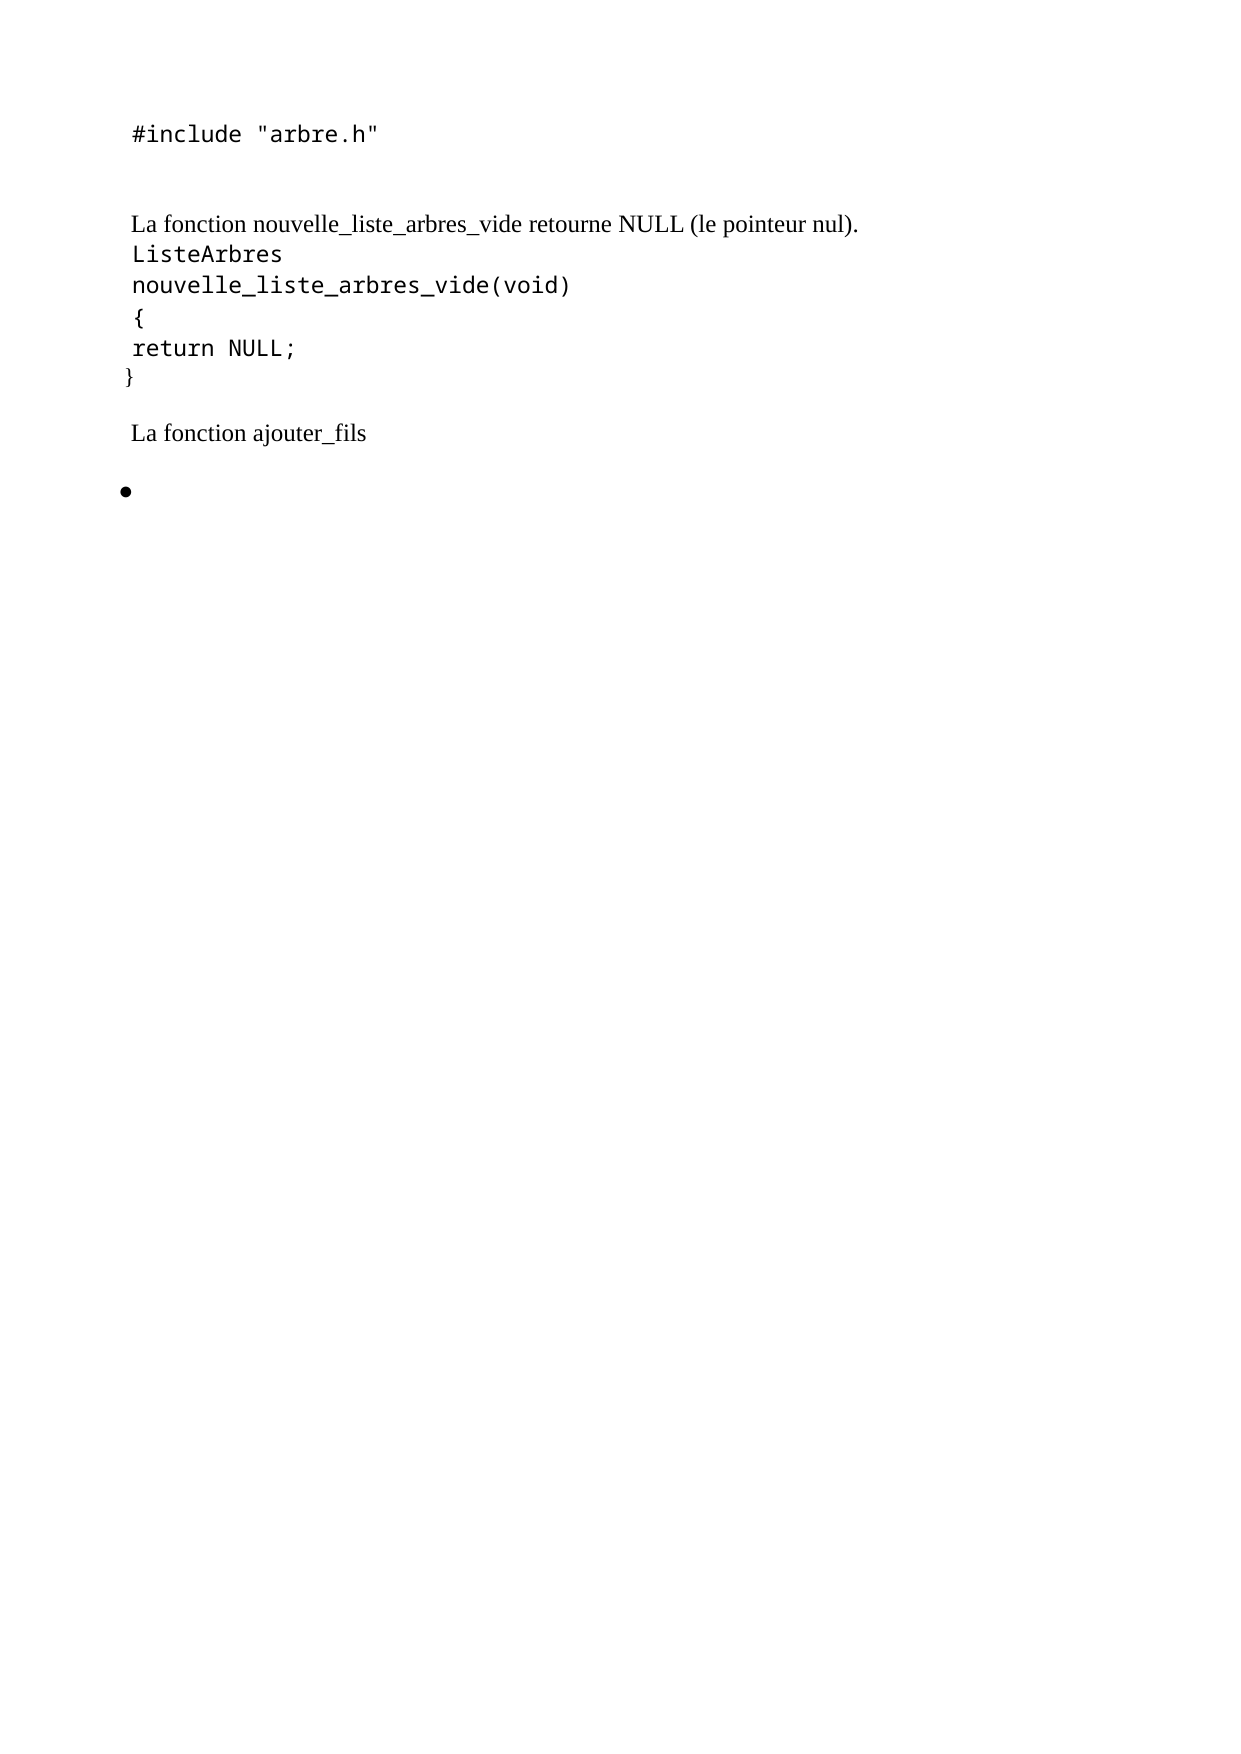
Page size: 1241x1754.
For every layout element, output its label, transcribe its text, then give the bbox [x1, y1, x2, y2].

text ● [118, 476, 1122, 504]
text return NULL; [118, 332, 1122, 363]
text La fonction nouvelle_liste_arbres_vide retourne NULL (le pointeur nul). [118, 209, 1122, 238]
text ListeArbres [118, 238, 1122, 269]
text La fonction ajouter_fils [118, 418, 1122, 447]
text } [118, 363, 1122, 389]
text nouvelle_liste_arbres_vide(void) [118, 269, 1122, 301]
text { [118, 301, 1122, 332]
text #include "arbre.h" [118, 118, 1122, 149]
